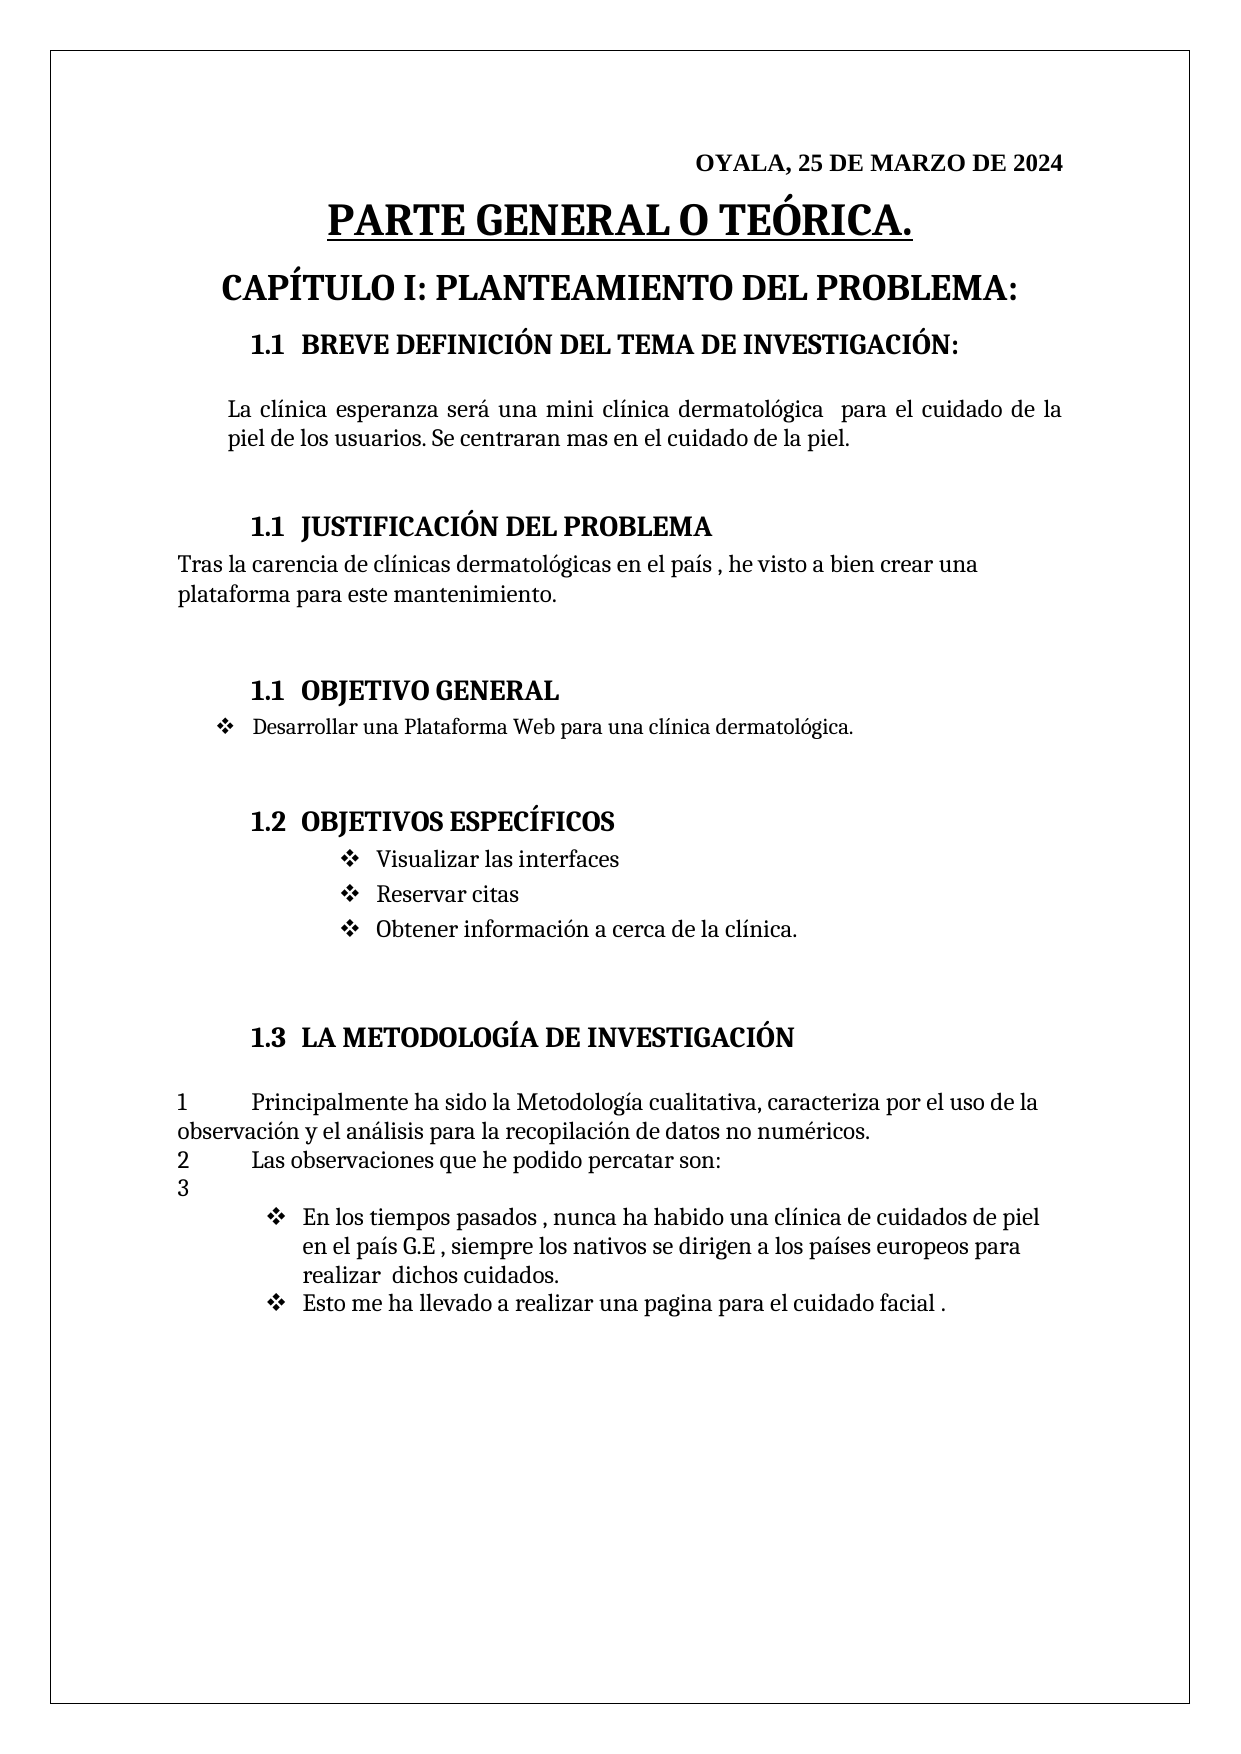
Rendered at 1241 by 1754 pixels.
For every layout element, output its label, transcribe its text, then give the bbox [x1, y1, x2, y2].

list Las observaciones que he podido percatar son: [177, 1146, 1063, 1174]
text CAPÍTULO I: PLANTEAMIENTO DEL PROBLEMA: [177, 266, 1063, 309]
list OBJETIVOS ESPECÍFICOS [251, 805, 1063, 838]
list OBJETIVO GENERAL [251, 674, 1063, 707]
list Visualizar las interfaces [338, 845, 1063, 874]
list Obtener información a cerca de la clínica. [338, 915, 1063, 944]
text OYALA, 25 DE MARZO DE 2024 [177, 148, 1063, 176]
list Esto me ha llevado a realizar una pagina para el cuidado facial . [265, 1289, 1063, 1318]
list Desarrollar una Plataforma Web para una clínica dermatológica. [215, 714, 1063, 740]
list JUSTIFICACIÓN DEL PROBLEMA [251, 510, 1063, 544]
list Principalmente ha sido la Metodología cualitativa, caracteriza por el uso de la observación y el análisis para la recopilación de datos no numéricos. [177, 1088, 1063, 1146]
list BREVE DEFINICIÓN DEL TEMA DE INVESTIGACIÓN: [251, 328, 1063, 362]
text Tras la carencia de clínicas dermatológicas en el país , he visto a bien crear una plataforma para este mantenimiento. [177, 550, 1063, 609]
list En los tiempos pasados , nunca ha habido una clínica de cuidados de piel en el país G.E , siempre los nativos se dirigen a los países europeos para realizar dichos cuidados. [265, 1203, 1063, 1289]
text La clínica esperanza será una mini clínica dermatológica para el cuidado de la piel de los usuarios. Se centraran mas en el cuidado de la piel. [227, 395, 1063, 453]
list LA METODOLOGÍA DE INVESTIGACIÓN [251, 1021, 1063, 1054]
text PARTE GENERAL O TEÓRICA. [177, 194, 1063, 247]
list Reservar citas [338, 880, 1063, 909]
